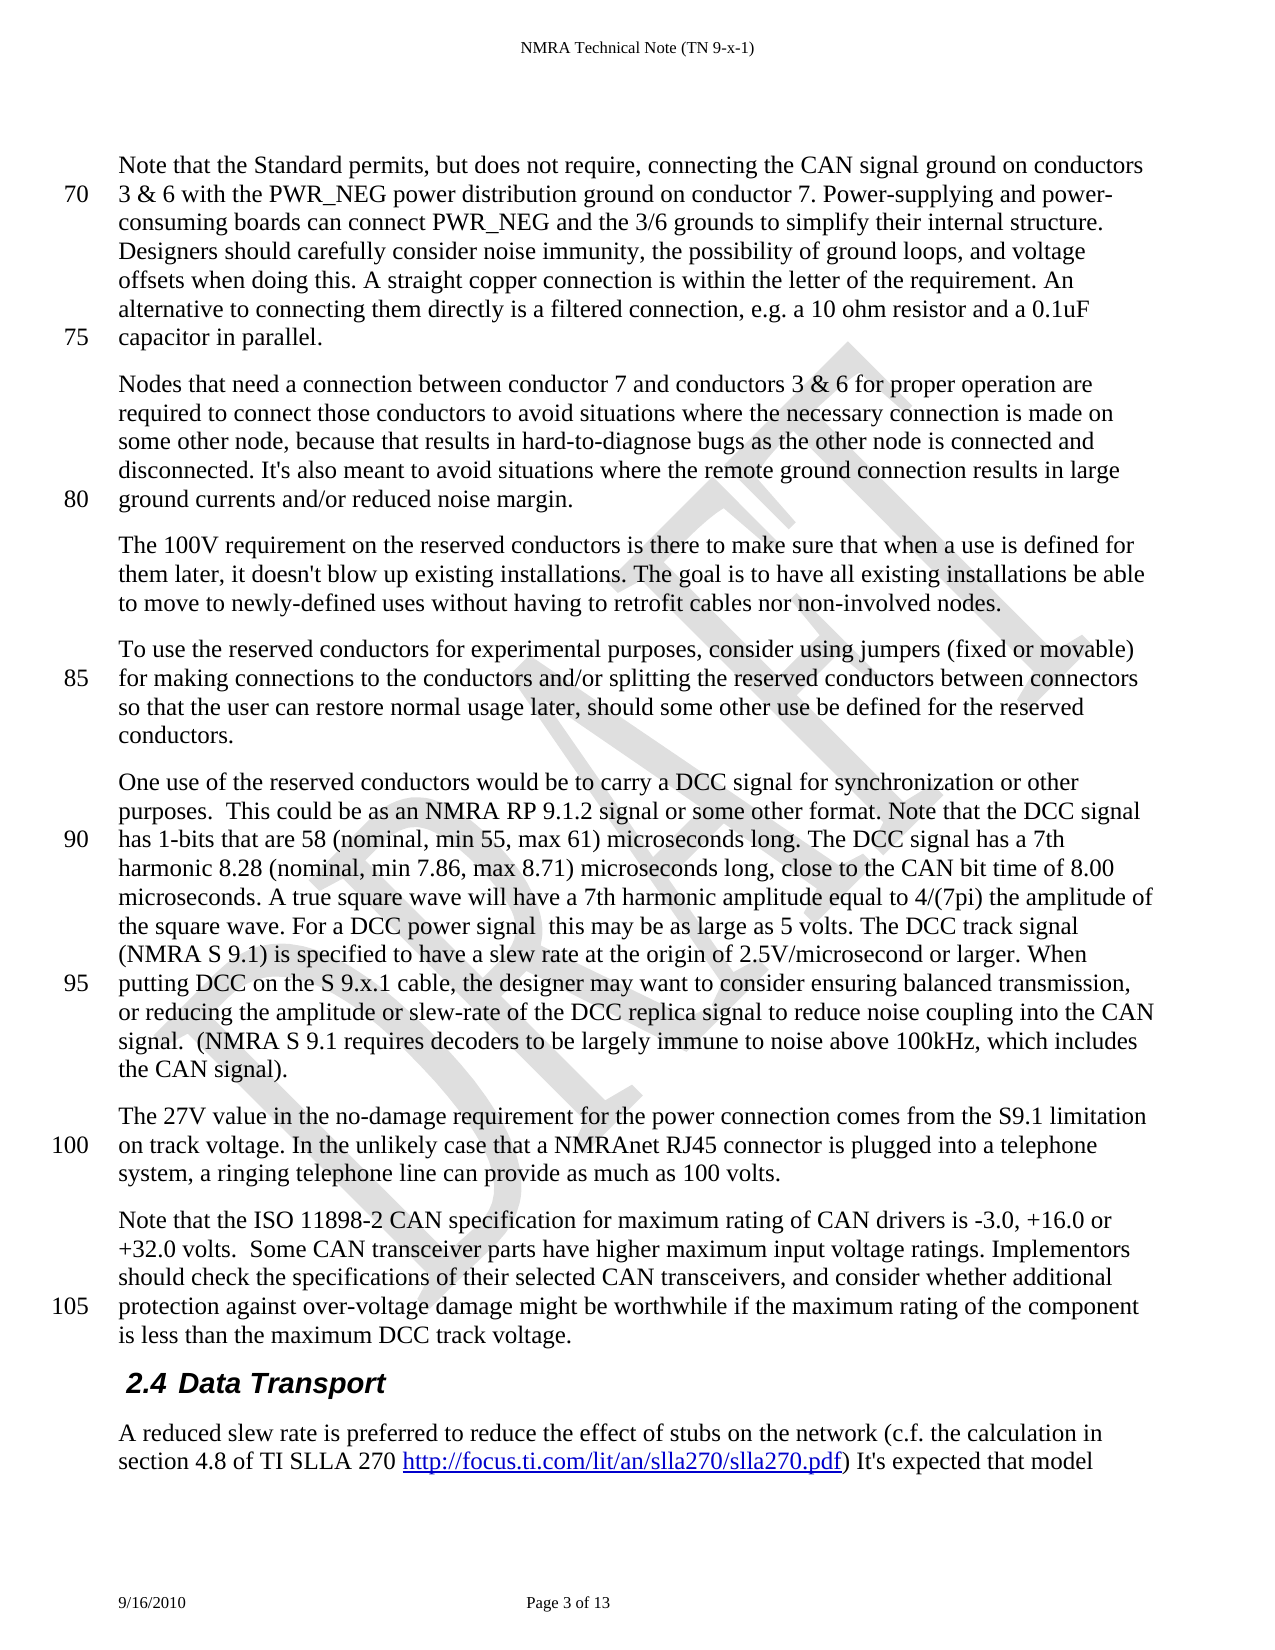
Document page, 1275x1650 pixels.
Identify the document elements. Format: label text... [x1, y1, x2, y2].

text The 100V requirement on the reserved conductors is there to make sure that when a use is defined for them later, it doesn't blow up existing installations. The goal is to have all existing installations be able to move to newly-defined uses without having to retrofit cables nor non-involved nodes. [118, 530, 677, 617]
text Nodes that need a connection between conductor 7 and conductors 3 & 6 for proper operation are required to connect those conductors to avoid situations where the necessary connection is made on some other node, because that results in hard-to-diagnose bugs as the other node is connected and disconnected. It's also meant to avoid situations where the remote ground connection results in large ground currents and/or reduced noise margin. [815, 369, 1157, 513]
text Nodes that need a connection between conductor 7 and conductors 3 & 6 for proper operation are required to connect those conductors to avoid situations where the necessary connection is made on some other node, because that results in hard-to-diagnose bugs as the other node is connected and disconnected. It's also meant to avoid situations where the remote ground connection results in large ground currents and/or reduced noise margin. [118, 369, 819, 513]
text One use of the reserved conductors would be to carry a DCC signal for synchronization or other purposes. This could be as an NMRA RP 9.1.2 signal or some other format. Note that the DCC signal has 1-bits that are 58 (nominal, min 55, max 61) microseconds long. The DCC signal has a 7th harmonic 8.28 (nominal, min 7.86, max 8.71) microseconds long, close to the CAN bit time of 8.00 microseconds. A true square wave will have a 7th harmonic amplitude equal to 4/(7pi) the amplitude of the square wave. For a DCC power signal this may be as large as 5 volts. The DCC track signal (NMRA S 9.1) is specified to have a slew rate at the origin of 2.5V/microsecond or larger. When putting DCC on the S 9.x.1 cable, the designer may want to consider ensuring balanced transmission, or reducing the amplitude or slew-rate of the DCC replica signal to reduce noise coupling into the CAN signal. (NMRA S 9.1 requires decoders to be largely immune to noise above 100kHz, which includes the CAN signal). [502, 767, 1157, 1083]
text Note that the ISO 11898-2 CAN specification for maximum rating of CAN drivers is -3.0, +16.0 or +32.0 volts. Some CAN transceiver parts have higher maximum input voltage ratings. Implementors should check the specifications of their selected CAN transceivers, and consider whether additional protection against over-voltage damage might be worthwhile if the maximum rating of the component is less than the maximum DCC track voltage. [118, 1205, 1157, 1349]
text To use the reserved conductors for experimental purposes, consider using jumpers (fixed or movable) for making connections to the conductors and/or splitting the reserved conductors between connectors so that the user can restore normal usage later, should some other use be defined for the reserved conductors. [118, 634, 809, 749]
text Note that the Standard permits, but does not require, connecting the CAN signal ground on conductors 3 & 6 with the PWR_NEG power distribution ground on conductor 7. Power-supplying and power-consuming boards can connect PWR_NEG and the 3/6 grounds to simplify their internal structure. Designers should carefully consider noise immunity, the possibility of ground loops, and voltage offsets when doing this. A straight copper connection is within the letter of the requirement. An alternative to connecting them directly is a filtered connection, e.g. a 10 ohm resistor and a 0.1uF capacitor in parallel. [118, 150, 1157, 351]
text One use of the reserved conductors would be to carry a DCC signal for synchronization or other purposes. This could be as an NMRA RP 9.1.2 signal or some other format. Note that the DCC signal has 1-bits that are 58 (nominal, min 55, max 61) microseconds long. The DCC signal has a 7th harmonic 8.28 (nominal, min 7.86, max 8.71) microseconds long, close to the CAN bit time of 8.00 microseconds. A true square wave will have a 7th harmonic amplitude equal to 4/(7pi) the amplitude of the square wave. For a DCC power signal this may be as large as 5 volts. The DCC track signal (NMRA S 9.1) is specified to have a slew rate at the origin of 2.5V/microsecond or larger. When putting DCC on the S 9.x.1 cable, the designer may want to consider ensuring balanced transmission, or reducing the amplitude or slew-rate of the DCC replica signal to reduce noise coupling into the CAN signal. (NMRA S 9.1 requires decoders to be largely immune to noise above 100kHz, which includes the CAN signal). [118, 767, 720, 1083]
text Nodes that need a connection between conductor 7 and conductors 3 & 6 for proper operation are required to connect those conductors to avoid situations where the necessary connection is made on some other node, because that results in hard-to-diagnose bugs as the other node is connected and disconnected. It's also meant to avoid situations where the remote ground connection results in large ground currents and/or reduced noise margin. [758, 432, 874, 513]
text The 27V value in the no-damage requirement for the power connection comes from the S9.1 limitation on track voltage. In the unlikely case that a NMRAnet RJ45 connector is plugged into a telephone system, a ringing telephone line can provide as much as 100 volts. [490, 1101, 1157, 1187]
text One use of the reserved conductors would be to carry a DCC signal for synchronization or other purposes. This could be as an NMRA RP 9.1.2 signal or some other format. Note that the DCC signal has 1-bits that are 58 (nominal, min 55, max 61) microseconds long. The DCC signal has a 7th harmonic 8.28 (nominal, min 7.86, max 8.71) microseconds long, close to the CAN bit time of 8.00 microseconds. A true square wave will have a 7th harmonic amplitude equal to 4/(7pi) the amplitude of the square wave. For a DCC power signal this may be as large as 5 volts. The DCC track signal (NMRA S 9.1) is specified to have a slew rate at the origin of 2.5V/microsecond or larger. When putting DCC on the S 9.x.1 cable, the designer may want to consider ensuring balanced transmission, or reducing the amplitude or slew-rate of the DCC replica signal to reduce noise coupling into the CAN signal. (NMRA S 9.1 requires decoders to be largely immune to noise above 100kHz, which includes the CAN signal). [216, 977, 435, 1083]
text To use the reserved conductors for experimental purposes, consider using jumpers (fixed or movable) for making connections to the conductors and/or splitting the reserved conductors between connectors so that the user can restore normal usage later, should some other use be defined for the reserved conductors. [798, 634, 1157, 749]
text One use of the reserved conductors would be to carry a DCC signal for synchronization or other purposes. This could be as an NMRA RP 9.1.2 signal or some other format. Note that the DCC signal has 1-bits that are 58 (nominal, min 55, max 61) microseconds long. The DCC signal has a 7th harmonic 8.28 (nominal, min 7.86, max 8.71) microseconds long, close to the CAN bit time of 8.00 microseconds. A true square wave will have a 7th harmonic amplitude equal to 4/(7pi) the amplitude of the square wave. For a DCC power signal this may be as large as 5 volts. The DCC track signal (NMRA S 9.1) is specified to have a slew rate at the origin of 2.5V/microsecond or larger. When putting DCC on the S 9.x.1 cable, the designer may want to consider ensuring balanced transmission, or reducing the amplitude or slew-rate of the DCC replica signal to reduce noise coupling into the CAN signal. (NMRA S 9.1 requires decoders to be largely immune to noise above 100kHz, which includes the CAN signal). [366, 828, 515, 977]
text The 100V requirement on the reserved conductors is there to make sure that when a use is defined for them later, it doesn't blow up existing installations. The goal is to have all existing installations be able to move to newly-defined uses without having to retrofit cables nor non-involved nodes. [665, 530, 978, 617]
text The 100V requirement on the reserved conductors is there to make sure that when a use is defined for them later, it doesn't blow up existing installations. The goal is to have all existing installations be able to move to newly-defined uses without having to retrofit cables nor non-involved nodes. [934, 530, 1157, 617]
text A reduced slew rate is preferred to reduce the effect of stubs on the network (c.f. the calculation in section 4.8 of TI SLLA 270 http://focus.ti.com/lit/an/slla270/slla270.pdf) It's expected that model [118, 1418, 1157, 1475]
text The 27V value in the no-damage requirement for the power connection comes from the S9.1 limitation on track voltage. In the unlikely case that a NMRAnet RJ45 connector is plugged into a telephone system, a ringing telephone line can provide as much as 100 volts. [297, 1101, 494, 1187]
subtitle Data Transport [118, 1366, 1157, 1400]
text The 27V value in the no-damage requirement for the power connection comes from the S9.1 limitation on track voltage. In the unlikely case that a NMRAnet RJ45 connector is plugged into a telephone system, a ringing telephone line can provide as much as 100 volts. [118, 1101, 340, 1187]
